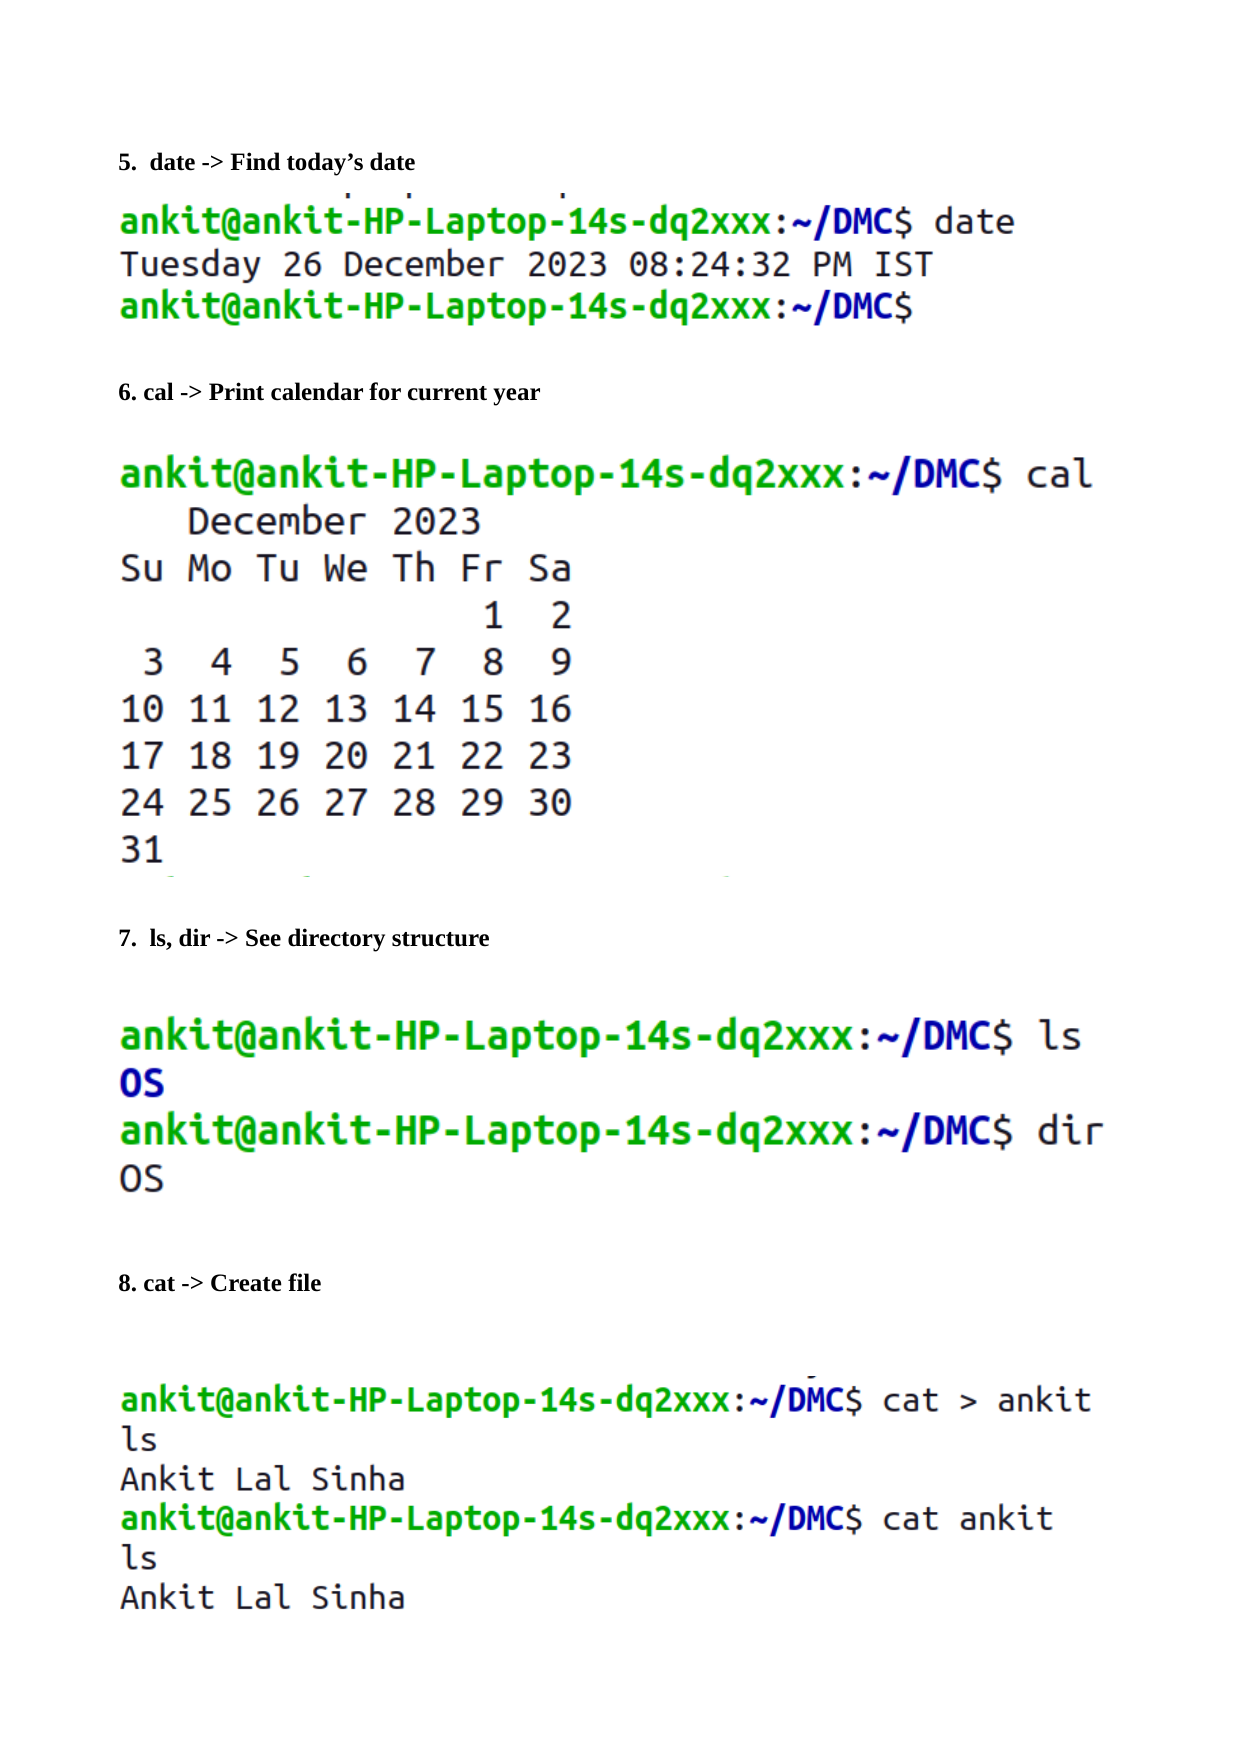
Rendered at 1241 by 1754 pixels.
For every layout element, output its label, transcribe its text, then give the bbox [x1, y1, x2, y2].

picture [120, 1376, 1124, 1618]
text 5. date -> Find today’s date [118, 147, 1122, 176]
text 8. cat -> Create file [118, 1268, 1122, 1297]
text 7. ls, dir -> See directory structure [118, 923, 1122, 952]
text 6. cal -> Print calendar for current year [118, 377, 1122, 406]
picture [118, 1005, 1123, 1206]
picture [118, 453, 1123, 877]
picture [118, 193, 1123, 342]
